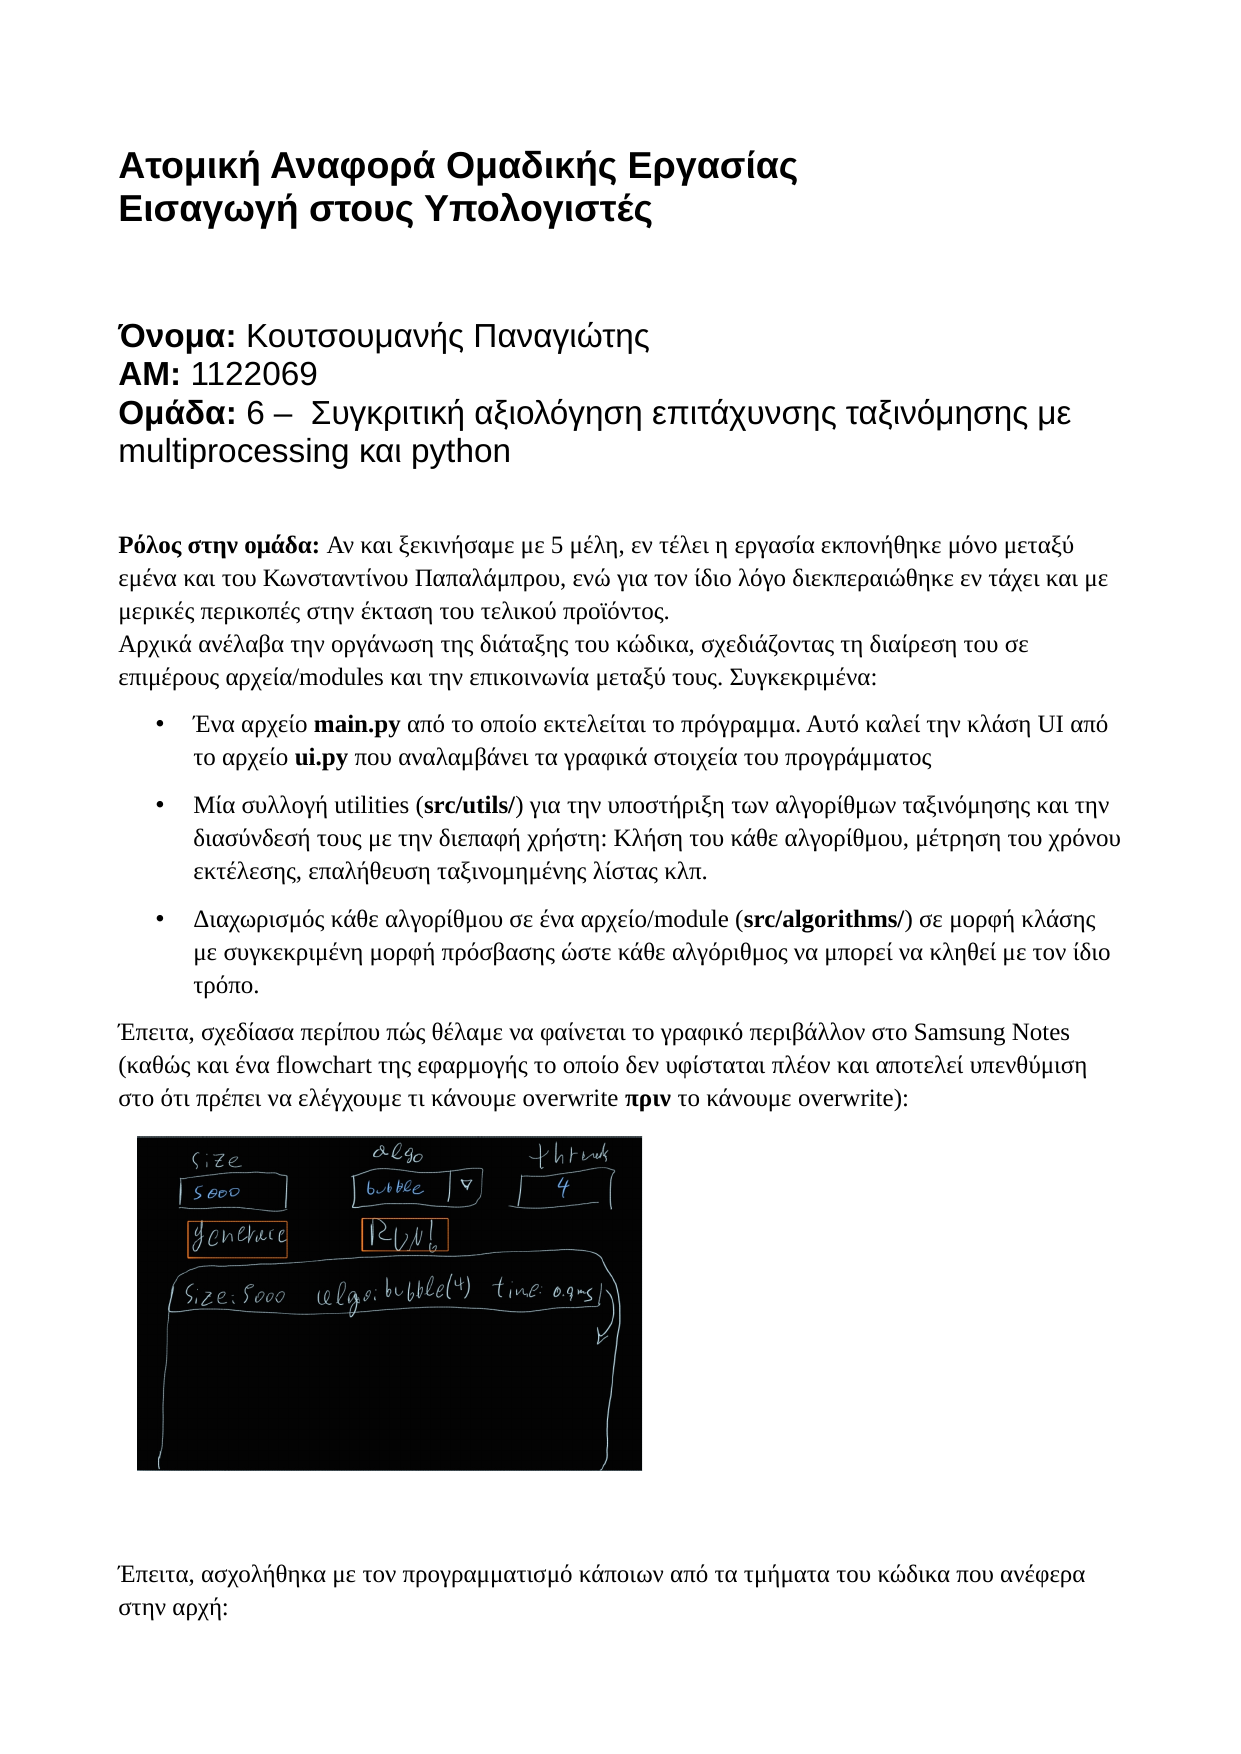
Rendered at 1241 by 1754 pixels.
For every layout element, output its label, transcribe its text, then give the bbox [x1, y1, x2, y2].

list Ένα αρχείο main.py από το οποίο εκτελείται το πρόγραμμα. Αυτό καλεί την κλάση UI από το αρχείο ui.py που αναλαμβάνει τα γραφικά στοιχεία του προγράμματος [156, 709, 1122, 771]
list Διαχωρισμός κάθε αλγορίθμου σε ένα αρχείο/module (src/algorithms/) σε μορφή κλάσης με συγκεκριμένη μορφή πρόσβασης ώστε κάθε αλγόριθμος να μπορεί να κληθεί με τον ίδιο τρόπο. [156, 904, 1122, 998]
subtitle Όνομα: Κουτσουμανής Παναγιώτης ΑΜ: 1122069 Ομάδα: 6 – Συγκριτική αξιολόγηση επιτάχυνσης ταξινόμησης με multiprocessing και python [118, 316, 1122, 469]
list Μία συλλογή utilities (src/utils/) για την υποστήριξη των αλγορίθμων ταξινόμησης και την διασύνδεσή τους με την διεπαφή χρήστη: Κλήση του κάθε αλγορίθμου, μέτρηση του χρόνου εκτέλεσης, επαλήθευση ταξινομημένης λίστας κλπ. [156, 790, 1122, 885]
text Έπειτα, σχεδίασα περίπου πώς θέλαμε να φαίνεται το γραφικό περιβάλλον στο Samsung Notes (καθώς και ένα flowchart της εφαρμογής το οποίο δεν υφίσταται πλέον και αποτελεί υπενθύμιση στο ότι πρέπει να ελέγχουμε τι κάνουμε overwrite πριν το κάνουμε overwrite): [118, 1017, 1122, 1112]
subtitle Ατομική Αναφορά Ομαδικής Εργασίας Εισαγωγή στους Υπολογιστές [118, 143, 1122, 229]
text Ρόλος στην ομάδα: Αν και ξεκινήσαμε με 5 μέλη, εν τέλει η εργασία εκπονήθηκε μόνο μεταξύ εμένα και του Κωνσταντίνου Παπαλάμπρου, ενώ για τον ίδιο λόγο διεκπεραιώθηκε εν τάχει και με μερικές περικοπές στην έκταση του τελικού προϊόντος. Αρχικά ανέλαβα την οργάνωση της διάταξης του κώδικα, σχεδιάζοντας τη διαίρεση του σε επιμέρους αρχεία/modules και την επικοινωνία μεταξύ τους. Συγκεκριμένα: [118, 530, 1122, 691]
text Έπειτα, ασχολήθηκα με τον προγραμματισμό κάποιων από τα τμήματα του κώδικα που ανέφερα στην αρχή: [118, 1559, 1122, 1621]
picture [137, 1136, 643, 1471]
